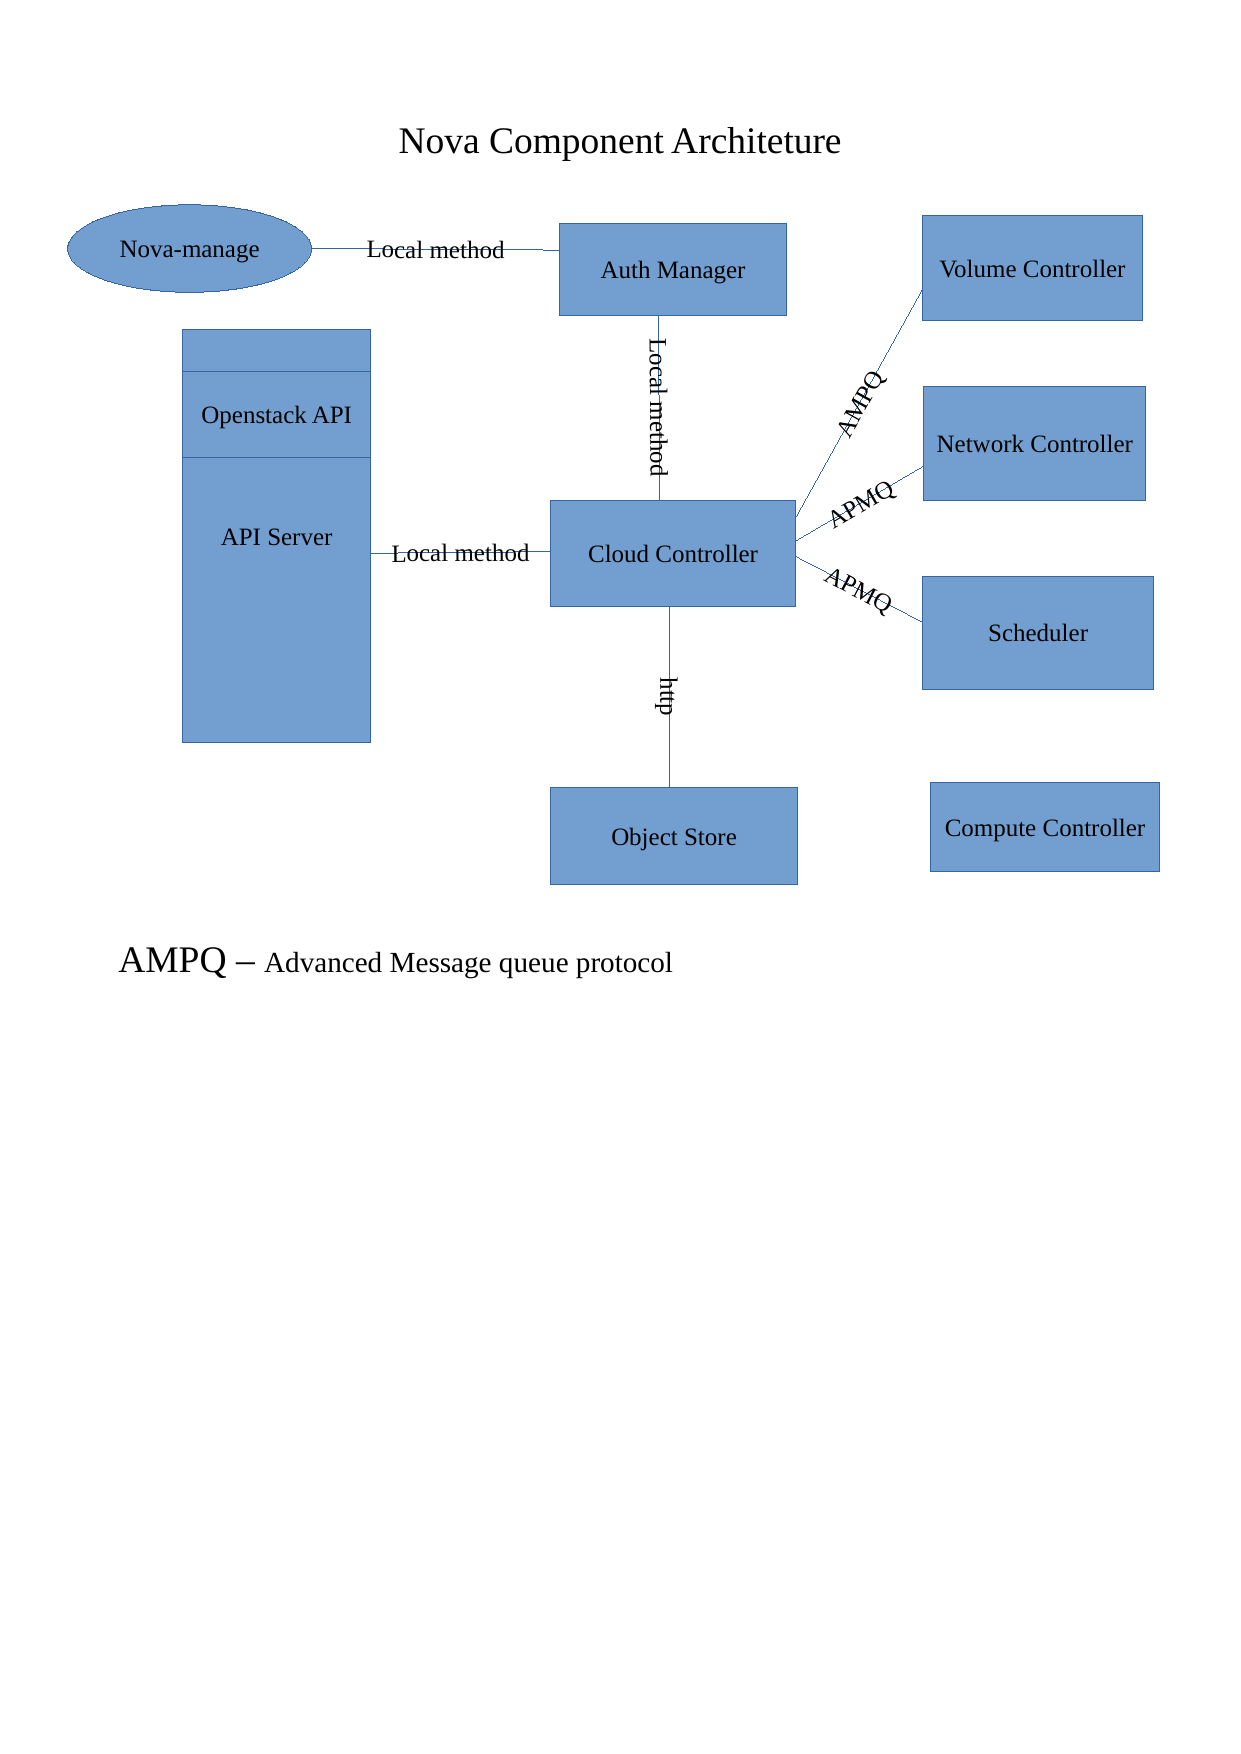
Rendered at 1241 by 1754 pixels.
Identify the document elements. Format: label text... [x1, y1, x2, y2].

text Nova Component Architeture [118, 118, 1122, 161]
text AMPQ – Advanced Message queue protocol [118, 937, 1122, 981]
